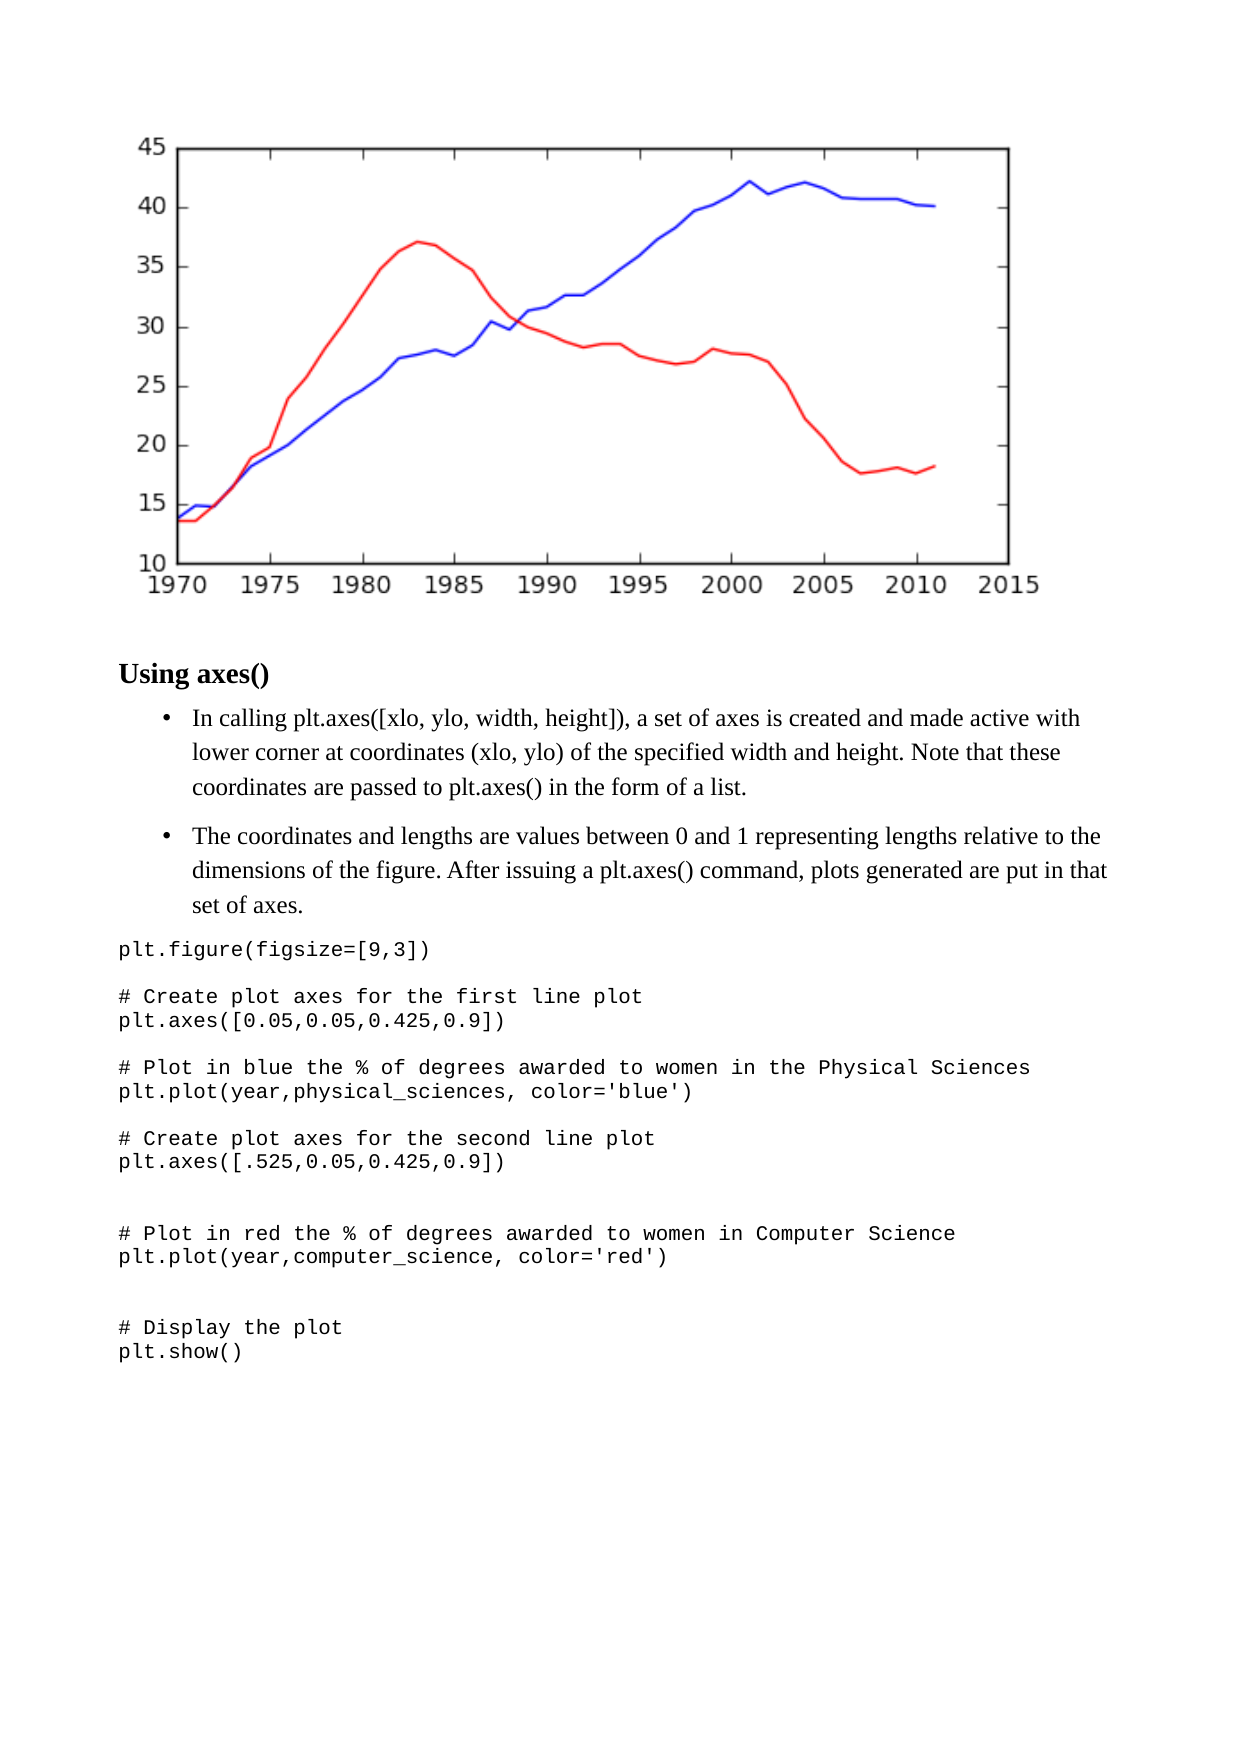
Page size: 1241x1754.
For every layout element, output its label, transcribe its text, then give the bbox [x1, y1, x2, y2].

list In calling plt.axes([xlo, ylo, width, height]), a set of axes is created and made active with lower corner at coordinates (xlo, ylo) of the specified width and height. Note that these coordinates are passed to plt.axes() in the form of a list. [162, 703, 1122, 800]
text # Create plot axes for the second line plot [118, 1128, 1122, 1152]
text # Display the plot [118, 1317, 1122, 1341]
text plt.plot(year,computer_science, color='red') [118, 1246, 1122, 1270]
text plt.axes([0.05,0.05,0.425,0.9]) [118, 1010, 1122, 1033]
text plt.axes([.525,0.05,0.425,0.9]) [118, 1152, 1122, 1175]
text plt.figure(figsize=[9,3]) [118, 939, 1122, 962]
text # Create plot axes for the first line plot [118, 986, 1122, 1010]
subtitle Using axes() [118, 657, 1122, 690]
text plt.show() [118, 1341, 1122, 1364]
text # Plot in red the % of degrees awarded to women in Computer Science [118, 1222, 1122, 1246]
picture [118, 118, 1058, 617]
text plt.plot(year,physical_sciences, color='blue') [118, 1081, 1122, 1104]
text # Plot in blue the % of degrees awarded to women in the Physical Sciences [118, 1057, 1122, 1081]
list The coordinates and lengths are values between 0 and 1 representing lengths relative to the dimensions of the figure. After issuing a plt.axes() command, plots generated are put in that set of axes. [162, 821, 1122, 918]
